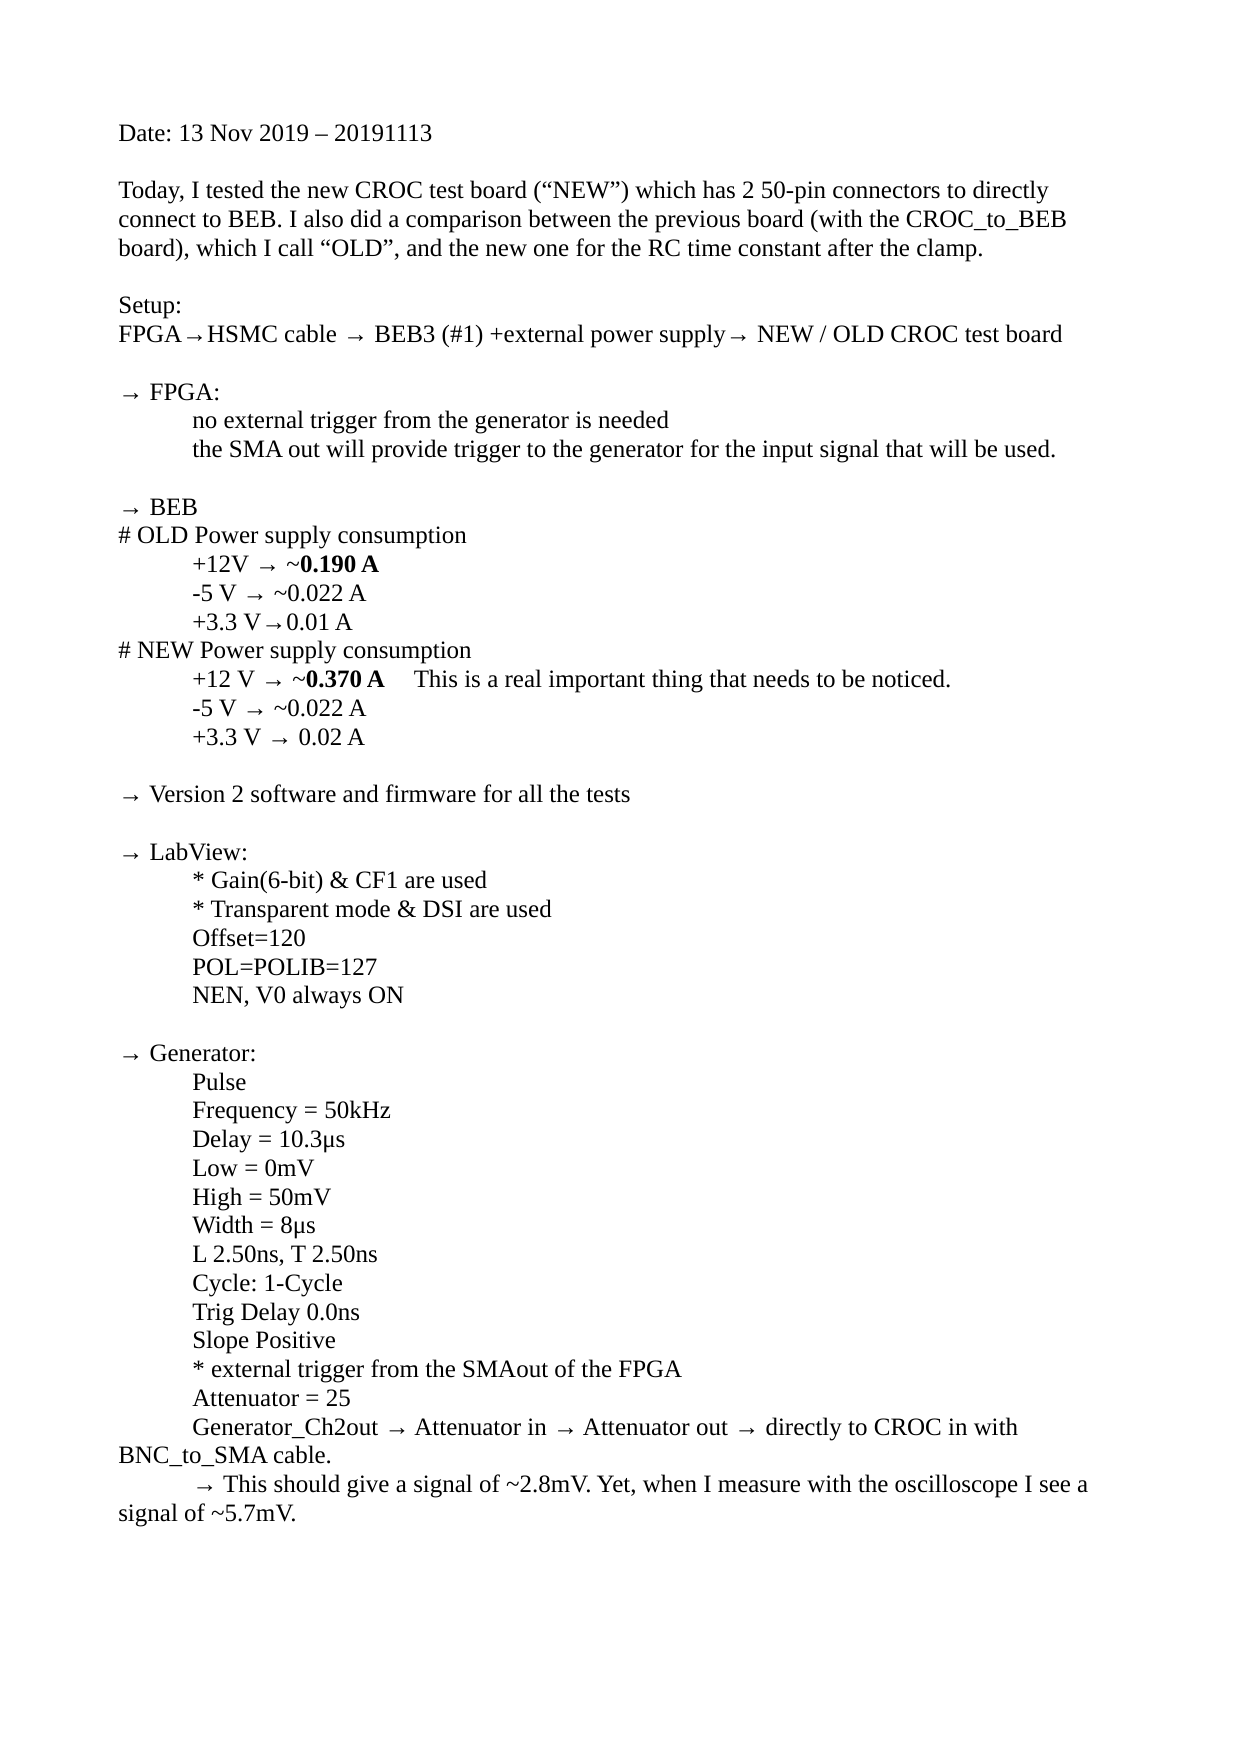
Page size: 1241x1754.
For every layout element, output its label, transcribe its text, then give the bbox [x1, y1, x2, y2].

text → FPGA: [118, 377, 1122, 406]
text NEN, V0 always ON [118, 981, 1122, 1009]
text -5 V → ~0.022 A [118, 578, 1122, 607]
text → Version 2 software and firmware for all the tests [118, 779, 1122, 808]
text Low = 0mV [118, 1153, 1122, 1182]
text Setup: [118, 291, 1122, 319]
text POL=POLIB=127 [118, 952, 1122, 981]
text the SMA out will provide trigger to the generator for the input signal that will be used. [118, 434, 1122, 463]
text Today, I tested the new CROC test board (“NEW”) which has 2 50-pin connectors to directly connect to BEB. I also did a comparison between the previous board (with the CROC_to_BEB board), which I call “OLD”, and the new one for the RC time constant after the clamp. [118, 176, 1122, 262]
text Slope Positive [118, 1326, 1122, 1354]
text Delay = 10.3μs [118, 1124, 1122, 1153]
text * external trigger from the SMAout of the FPGA [118, 1354, 1122, 1383]
text +12 V → ~0.370 A This is a real important thing that needs to be noticed. [118, 664, 1122, 693]
text * Transparent mode & DSI are used [118, 894, 1122, 923]
text FPGA→HSMC cable → BEB3 (#1) +external power supply→ NEW / OLD CROC test board [118, 319, 1122, 348]
text Pulse [118, 1067, 1122, 1096]
text → Generator: [118, 1038, 1122, 1067]
text High = 50mV [118, 1182, 1122, 1211]
text # NEW Power supply consumption [118, 636, 1122, 664]
text -5 V → ~0.022 A [118, 693, 1122, 722]
text Width = 8μs [118, 1211, 1122, 1239]
text Trig Delay 0.0ns [118, 1297, 1122, 1326]
text no external trigger from the generator is needed [118, 406, 1122, 434]
text +3.3 V→0.01 A [118, 607, 1122, 636]
text → LabView: [118, 837, 1122, 866]
text → This should give a signal of ~2.8mV. Yet, when I measure with the oscilloscope I see a signal of ~5.7mV. [118, 1469, 1122, 1527]
text Offset=120 [118, 923, 1122, 952]
text Attenuator = 25 [118, 1383, 1122, 1412]
text Generator_Ch2out → Attenuator in → Attenuator out → directly to CROC in with BNC_to_SMA cable. [118, 1412, 1122, 1469]
text Date: 13 Nov 2019 – 20191113 [118, 118, 1122, 147]
text # OLD Power supply consumption [118, 521, 1122, 549]
text +12V → ~0.190 A [118, 549, 1122, 578]
text +3.3 V → 0.02 A [118, 722, 1122, 751]
text * Gain(6-bit) & CF1 are used [118, 866, 1122, 894]
text Frequency = 50kHz [118, 1096, 1122, 1124]
text → BEB [118, 492, 1122, 521]
text Cycle: 1-Cycle [118, 1268, 1122, 1297]
text L 2.50ns, T 2.50ns [118, 1239, 1122, 1268]
